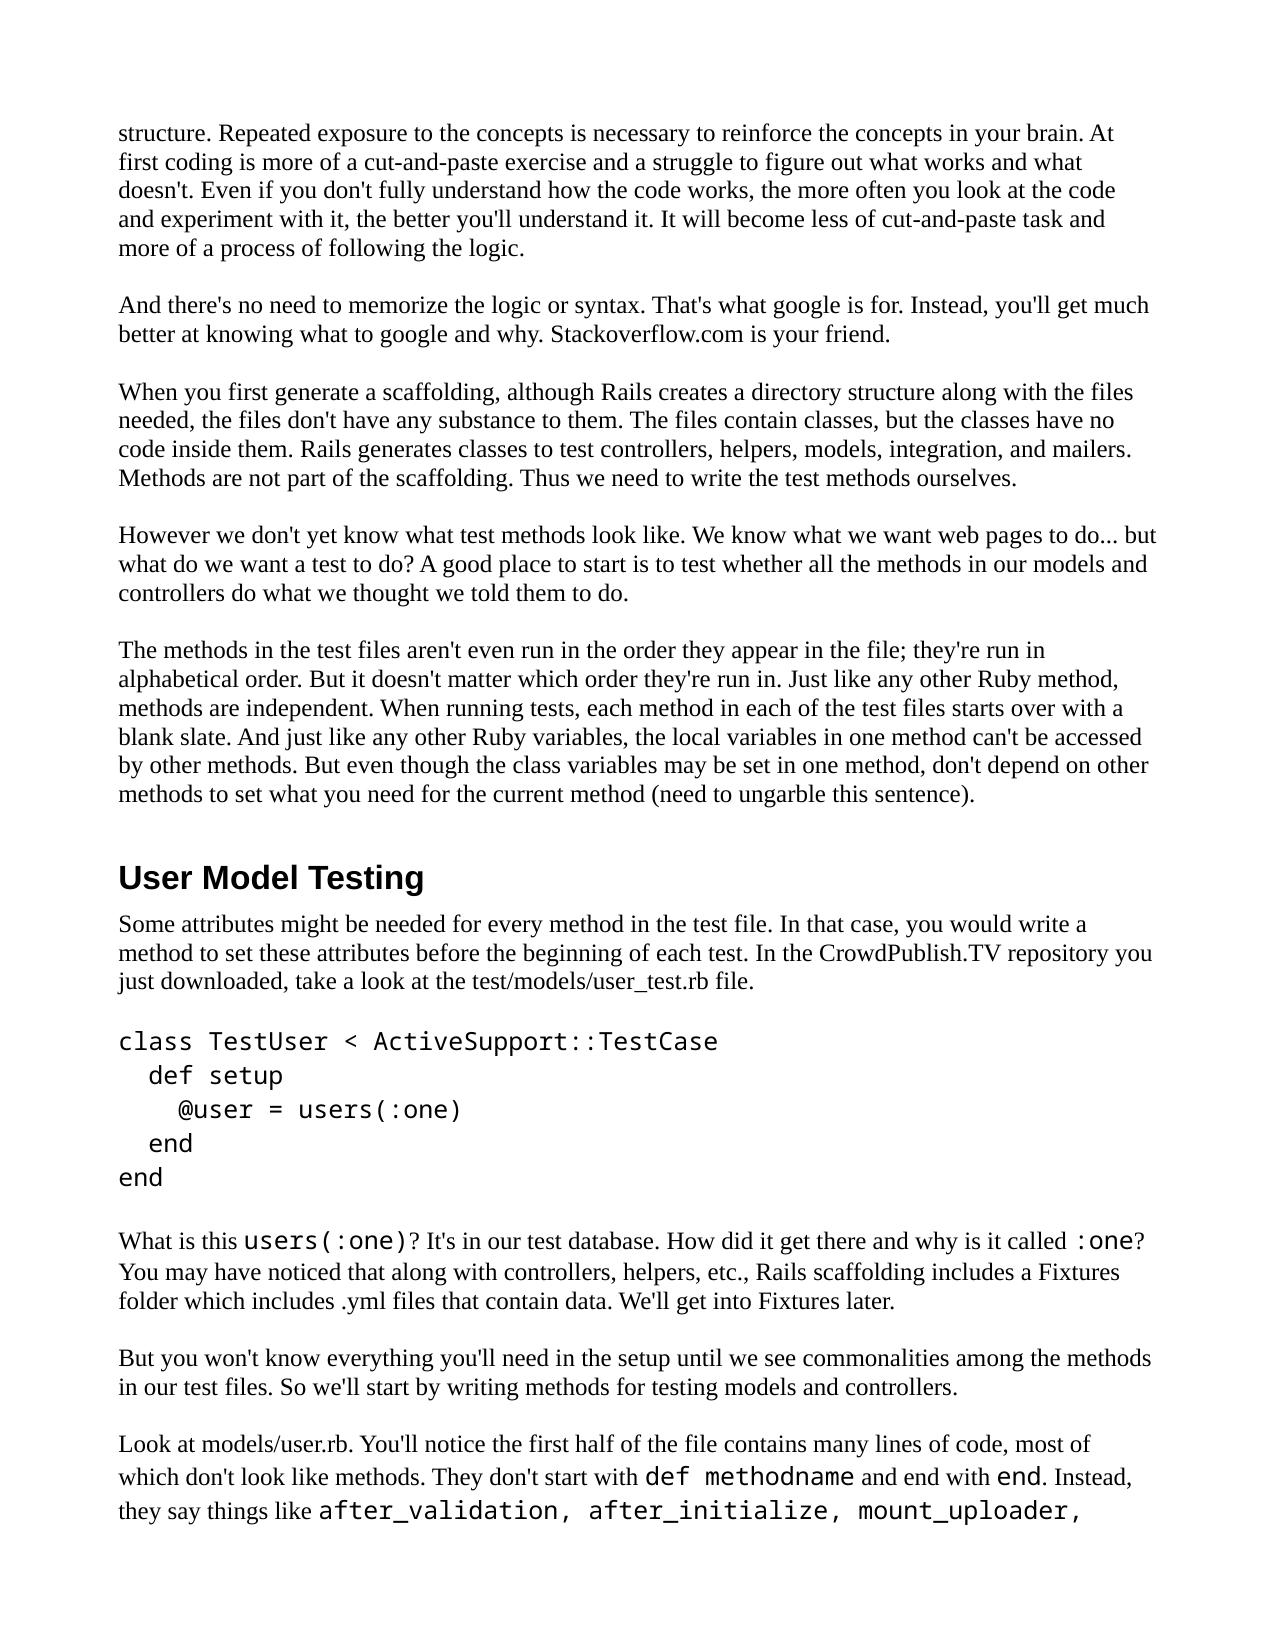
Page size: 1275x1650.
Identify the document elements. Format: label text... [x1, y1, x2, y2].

text structure. Repeated exposure to the concepts is necessary to reinforce the concepts in your brain. At first coding is more of a cut-and-paste exercise and a struggle to figure out what works and what doesn't. Even if you don't fully understand how the code works, the more often you look at the code and experiment with it, the better you'll understand it. It will become less of cut-and-paste task and more of a process of following the logic. [118, 118, 1157, 262]
text When you first generate a scaffolding, although Rails creates a directory structure along with the files needed, the files don't have any substance to them. The files contain classes, but the classes have no code inside them. Rails generates classes to test controllers, helpers, models, integration, and mailers. Methods are not part of the scaffolding. Thus we need to write the test methods ourselves. [118, 377, 1157, 492]
text And there's no need to memorize the logic or syntax. That's what google is for. Instead, you'll get much better at knowing what to google and why. Stackoverflow.com is your friend. [118, 291, 1157, 348]
text @user = users(:one) [118, 1092, 1157, 1126]
text end [118, 1126, 1157, 1160]
text However we don't yet know what test methods look like. We know what we want web pages to do... but what do we want a test to do? A good place to start is to test whether all the methods in our models and controllers do what we thought we told them to do. [118, 521, 1157, 607]
text def setup [118, 1058, 1157, 1092]
text end [118, 1160, 1157, 1194]
text The methods in the test files aren't even run in the order they appear in the file; they're run in alphabetical order. But it doesn't matter which order they're run in. Just like any other Ruby method, methods are independent. When running tests, each method in each of the test files starts over with a blank slate. And just like any other Ruby variables, the local variables in one method can't be accessed by other methods. But even though the class variables may be set in one method, don't depend on other methods to set what you need for the current method (need to ungarble this sentence). [118, 636, 1157, 808]
subtitle User Model Testing [118, 858, 1157, 896]
text Look at models/user.rb. You'll notice the first half of the file contains many lines of code, most of which don't look like methods. They don't start with def methodname and end with end. Instead, they say things like after_validation, after_initialize, mount_uploader, [118, 1429, 1157, 1526]
text But you won't know everything you'll need in the setup until we see commonalities among the methods in our test files. So we'll start by writing methods for testing models and controllers. [118, 1343, 1157, 1401]
text Some attributes might be needed for every method in the test file. In that case, you would write a method to set these attributes before the beginning of each test. In the CrowdPublish.TV repository you just downloaded, take a look at the test/models/user_test.rb file. [118, 909, 1157, 995]
text class TestUser < ActiveSupport::TestCase [118, 1024, 1157, 1058]
text What is this users(:one)? It's in our test database. How did it get there and why is it called :one? You may have noticed that along with controllers, helpers, etc., Rails scaffolding includes a Fixtures folder which includes .yml files that contain data. We'll get into Fixtures later. [118, 1223, 1157, 1314]
